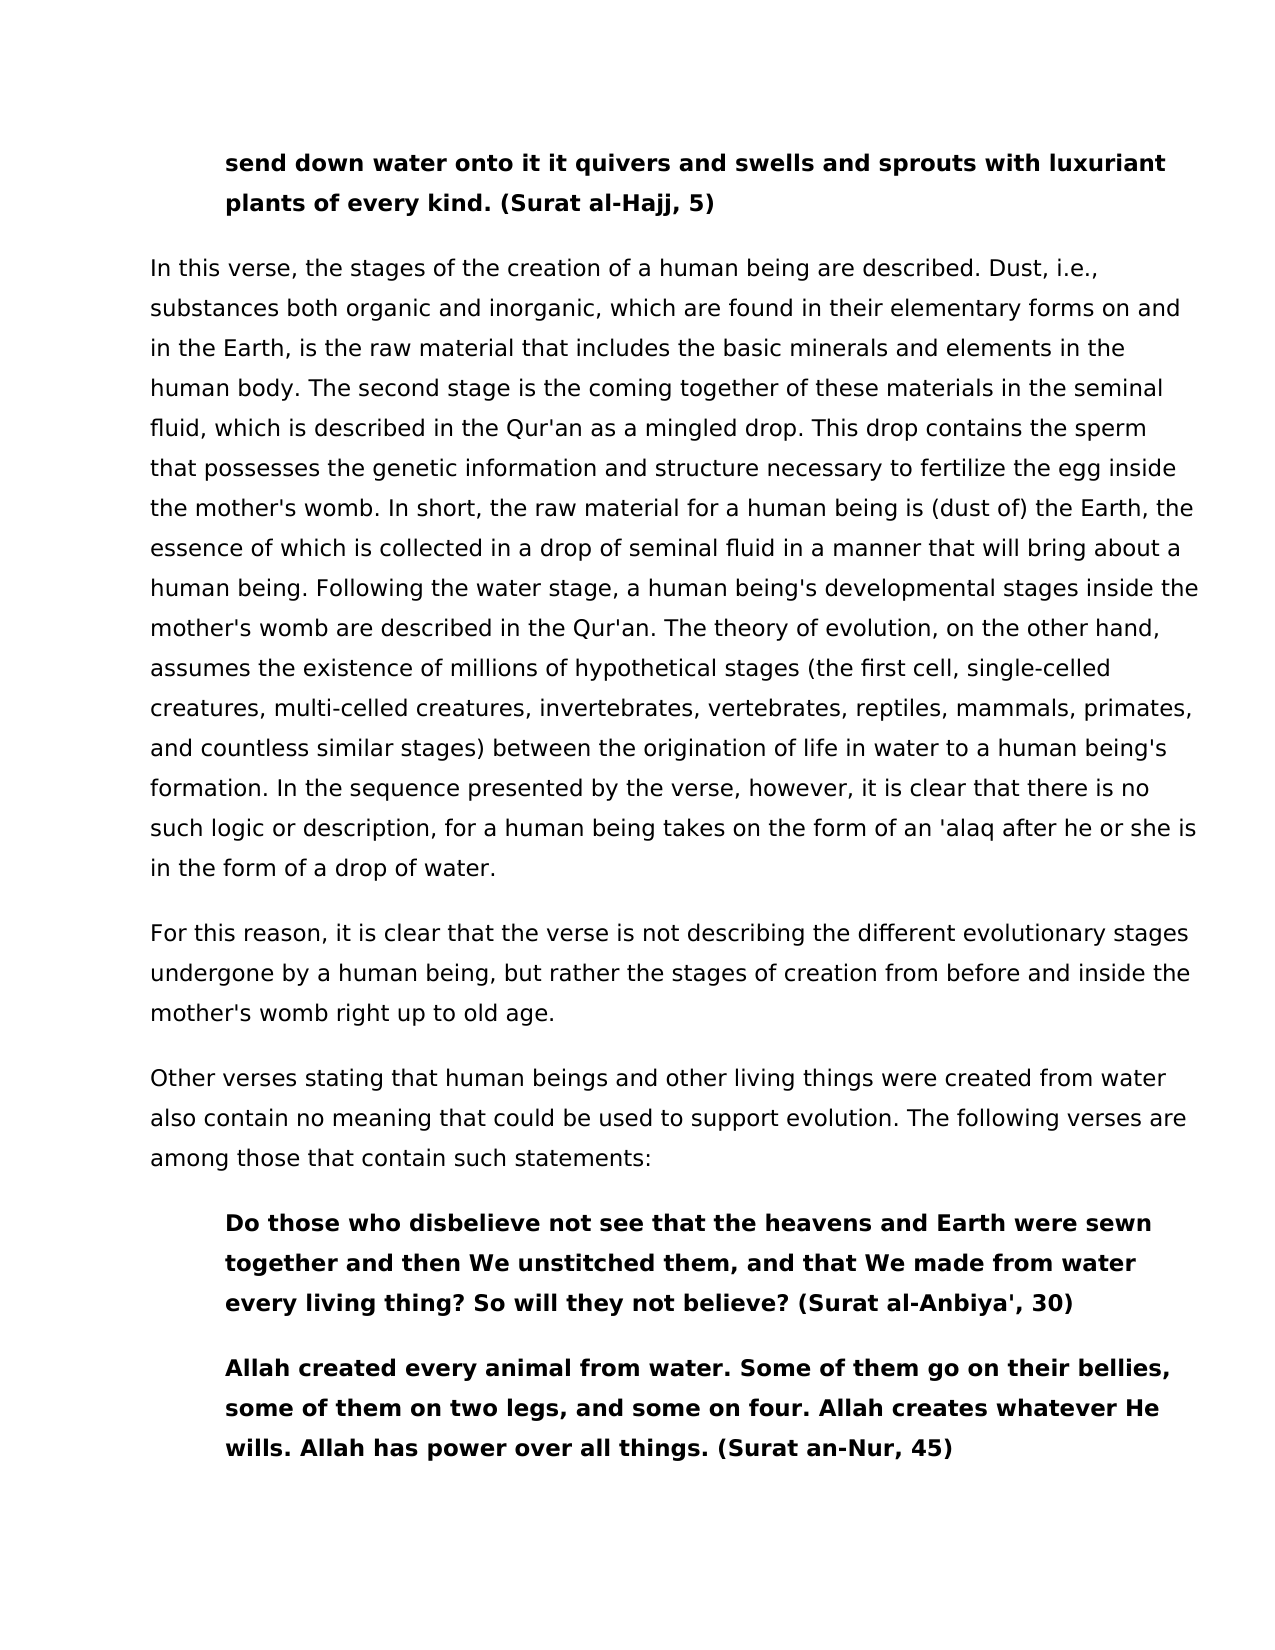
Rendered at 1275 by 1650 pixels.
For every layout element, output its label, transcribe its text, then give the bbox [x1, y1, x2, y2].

text In this verse, the stages of the creation of a human being are described. Dust, i.e., substances both organic and inorganic, which are found in their elementary forms on and in the Earth, is the raw material that includes the basic minerals and elements in the human body. The second stage is the coming together of these materials in the seminal fluid, which is described in the Qur'an as a mingled drop. This drop contains the sperm that possesses the genetic information and structure necessary to fertilize the egg inside the mother's womb. In short, the raw material for a human being is (dust of) the Earth, the essence of which is collected in a drop of seminal fluid in a manner that will bring about a human being. Following the water stage, a human being's developmental stages inside the mother's womb are described in the Qur'an. The theory of evolution, on the other hand, assumes the existence of millions of hypothetical stages (the first cell, single-celled creatures, multi-celled creatures, invertebrates, vertebrates, reptiles, mammals, primates, and countless similar stages) between the origination of life in water to a human being's formation. In the sequence presented by the verse, however, it is clear that there is no such logic or description, for a human being takes on the form of an 'alaq after he or she is in the form of a drop of water. [150, 255, 1200, 882]
text Do those who disbelieve not see that the heavens and Earth were sewn together and then We unstitched them, and that We made from water every living thing? So will they not believe? (Surat al-Anbiya', 30) [225, 1210, 1200, 1317]
text For this reason, it is clear that the verse is not describing the different evolutionary stages undergone by a human being, but rather the stages of creation from before and inside the mother's womb right up to old age. [150, 920, 1200, 1027]
text Allah created every animal from water. Some of them go on their bellies, some of them on two legs, and some on four. Allah creates whatever He wills. Allah has power over all things. (Surat an-Nur, 45) [225, 1355, 1200, 1462]
text Other verses stating that human beings and other living things were created from water also contain no meaning that could be used to support evolution. The following verses are among those that contain such statements: [150, 1065, 1200, 1172]
text send down water onto it it quivers and swells and sprouts with luxuriant plants of every kind. (Surat al-Hajj, 5) [225, 150, 1200, 217]
